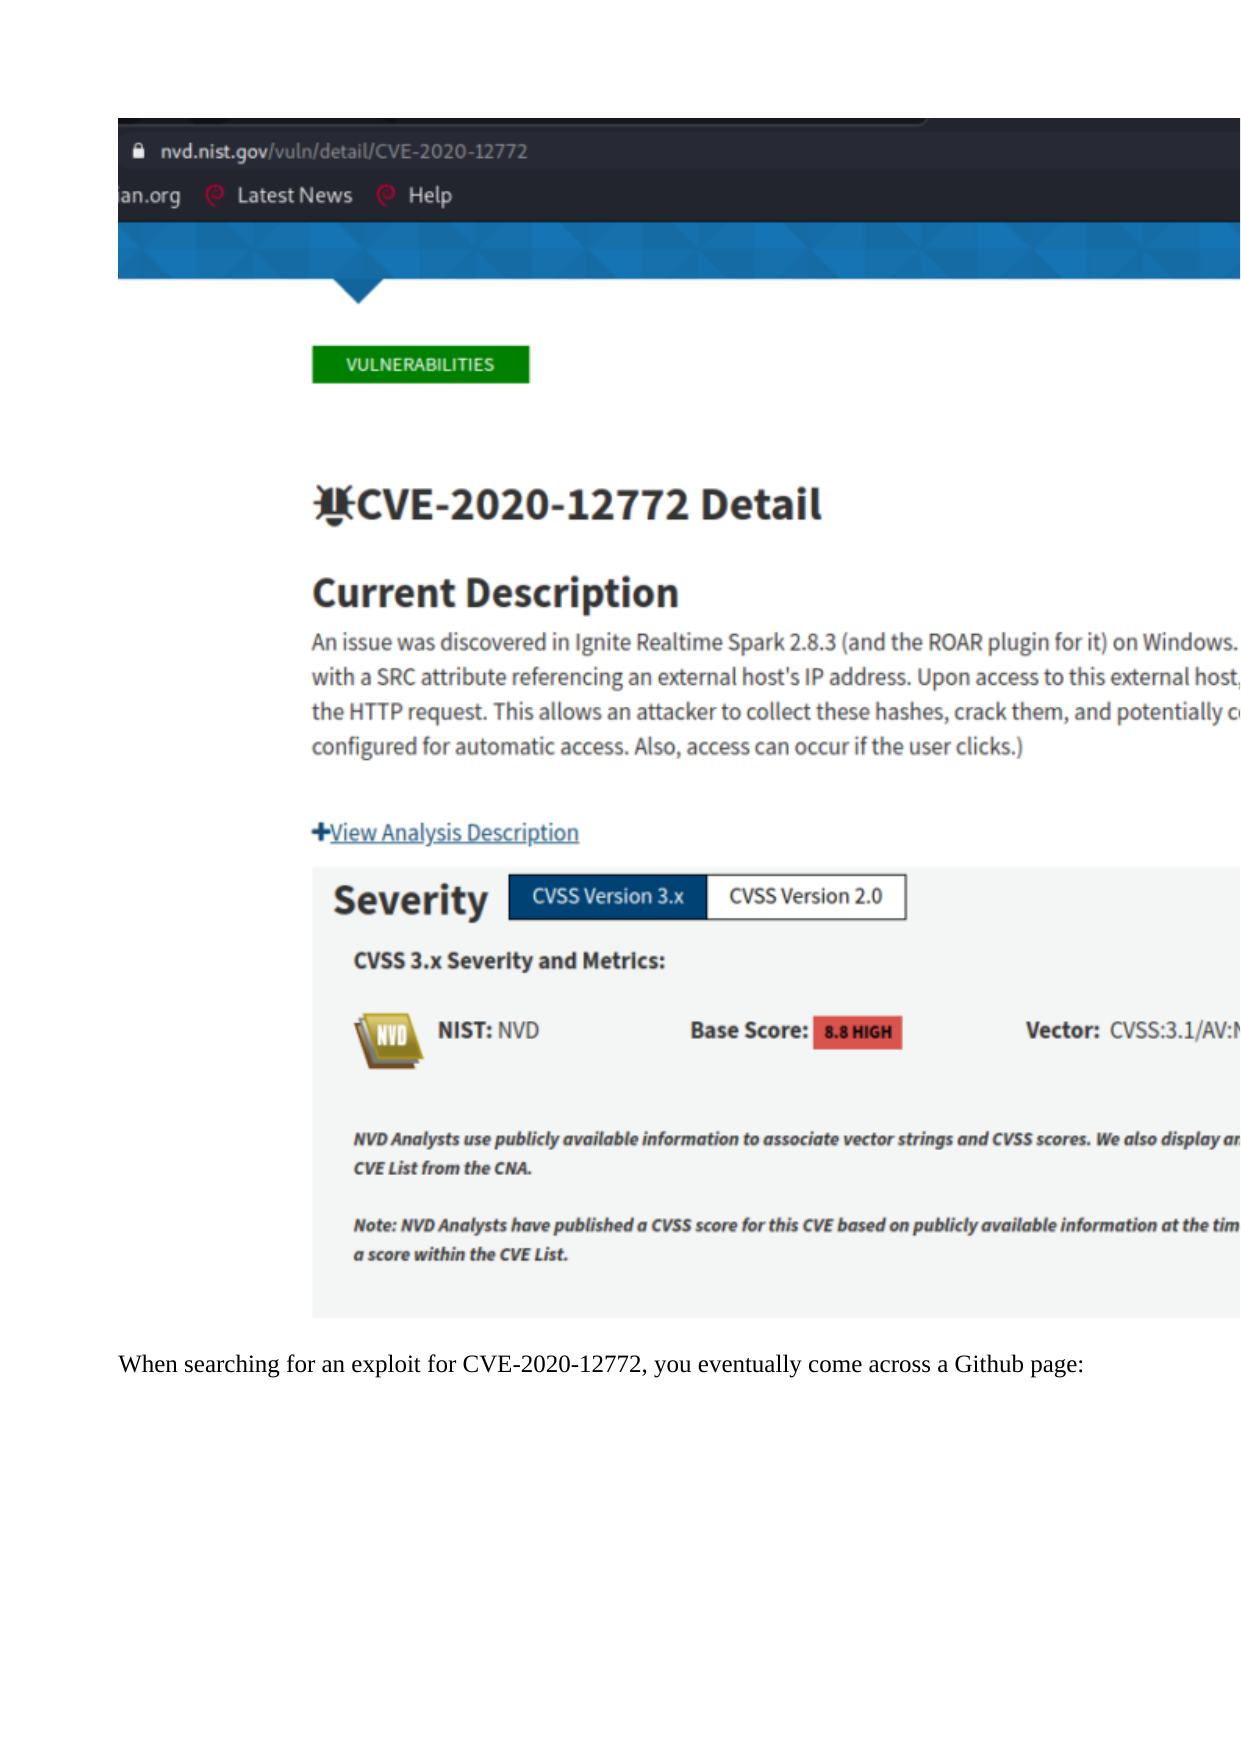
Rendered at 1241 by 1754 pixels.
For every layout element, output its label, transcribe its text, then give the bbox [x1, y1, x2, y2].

text When searching for an exploit for CVE-2020-12772, you eventually come across a Github page: [118, 1349, 1122, 1377]
picture [118, 118, 1241, 1325]
